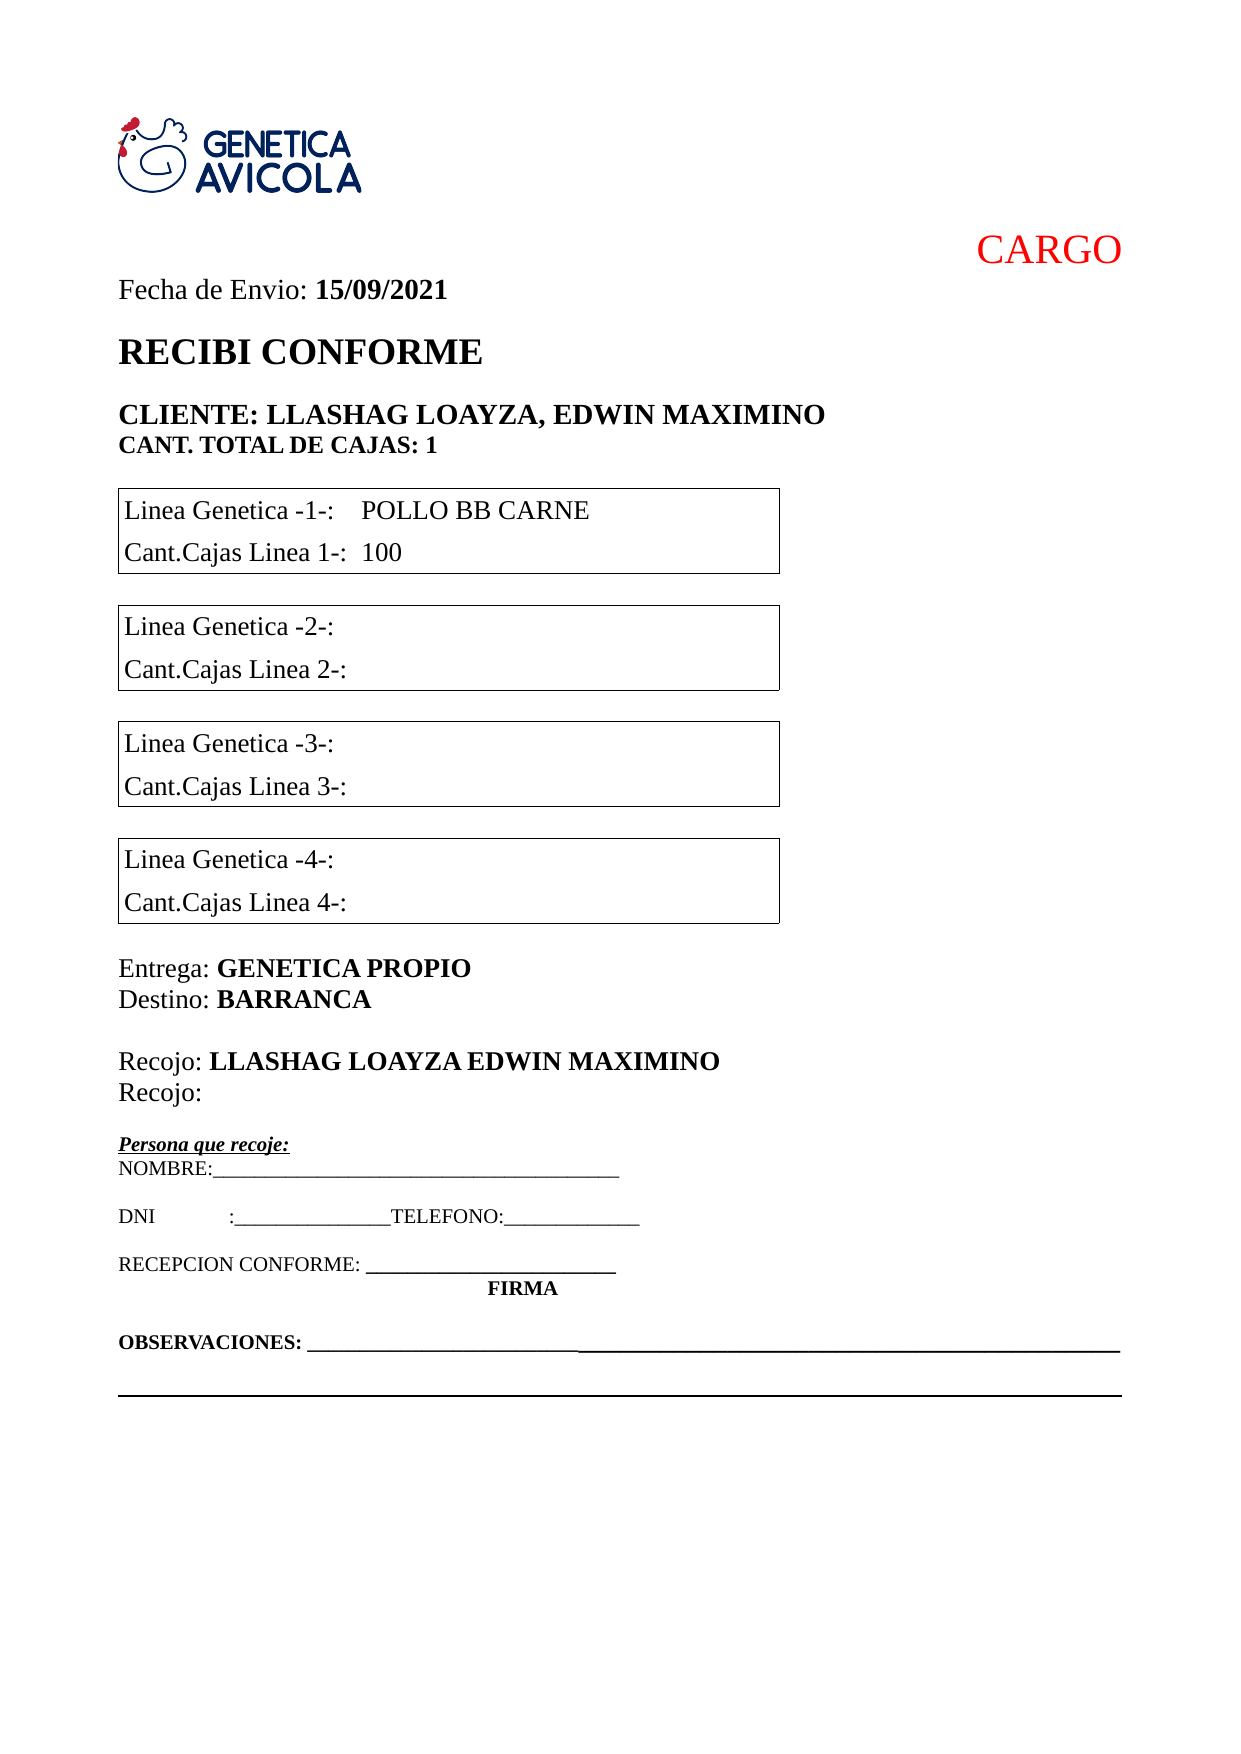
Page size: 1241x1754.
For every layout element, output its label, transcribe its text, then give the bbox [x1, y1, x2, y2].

text CARGO [118, 224, 1122, 272]
text Entrega: GENETICA PROPIO [118, 952, 1122, 983]
table_cell Linea Genetica -3-: [119, 722, 356, 764]
table_cell Cant.Cajas Linea 1-: [119, 531, 356, 573]
table_cell [356, 880, 779, 923]
table_header POLLO BB CARNE [356, 489, 779, 531]
table_cell [356, 764, 779, 806]
text Destino: BARRANCA [118, 983, 1122, 1014]
table_cell [118, 574, 356, 604]
table_cell [118, 691, 356, 721]
table_cell [356, 574, 779, 604]
table_cell [356, 722, 779, 764]
table_cell Cant.Cajas Linea 2-: [119, 647, 356, 690]
table_cell [356, 839, 779, 880]
table_cell Cant.Cajas Linea 4-: [119, 880, 356, 923]
table_cell [356, 647, 779, 690]
text RECEPCION CONFORME: ________________________ [118, 1252, 1122, 1276]
table_cell Linea Genetica -2-: [119, 606, 356, 647]
table_cell Cant.Cajas Linea 3-: [119, 764, 356, 806]
text NOMBRE:_______________________________________ [118, 1156, 1122, 1180]
text FIRMA [118, 1276, 1122, 1300]
text DNI :_______________TELEFONO:_____________ [118, 1204, 1122, 1228]
picture [117, 117, 362, 193]
table_header Linea Genetica -1-: [119, 489, 356, 531]
text Recojo: [118, 1076, 1122, 1108]
text Persona que recoje: [118, 1132, 1122, 1156]
table_cell 100 [356, 531, 779, 573]
table_cell [356, 807, 779, 838]
table_cell [356, 691, 779, 721]
text CLIENTE: LLASHAG LOAYZA, EDWIN MAXIMINO [118, 397, 1122, 431]
text RECIBI CONFORME [118, 330, 1122, 373]
text CANT. TOTAL DE CAJAS: 1 [118, 431, 1122, 459]
table_cell [356, 606, 779, 647]
text Fecha de Envio: 15/09/2021 [118, 272, 1122, 306]
table_cell Linea Genetica -4-: [119, 839, 356, 880]
table_cell [118, 807, 356, 838]
text OBSERVACIONES: __________________________________________________________________ [118, 1324, 1122, 1355]
text Recojo: LLASHAG LOAYZA EDWIN MAXIMINO [118, 1045, 1122, 1076]
